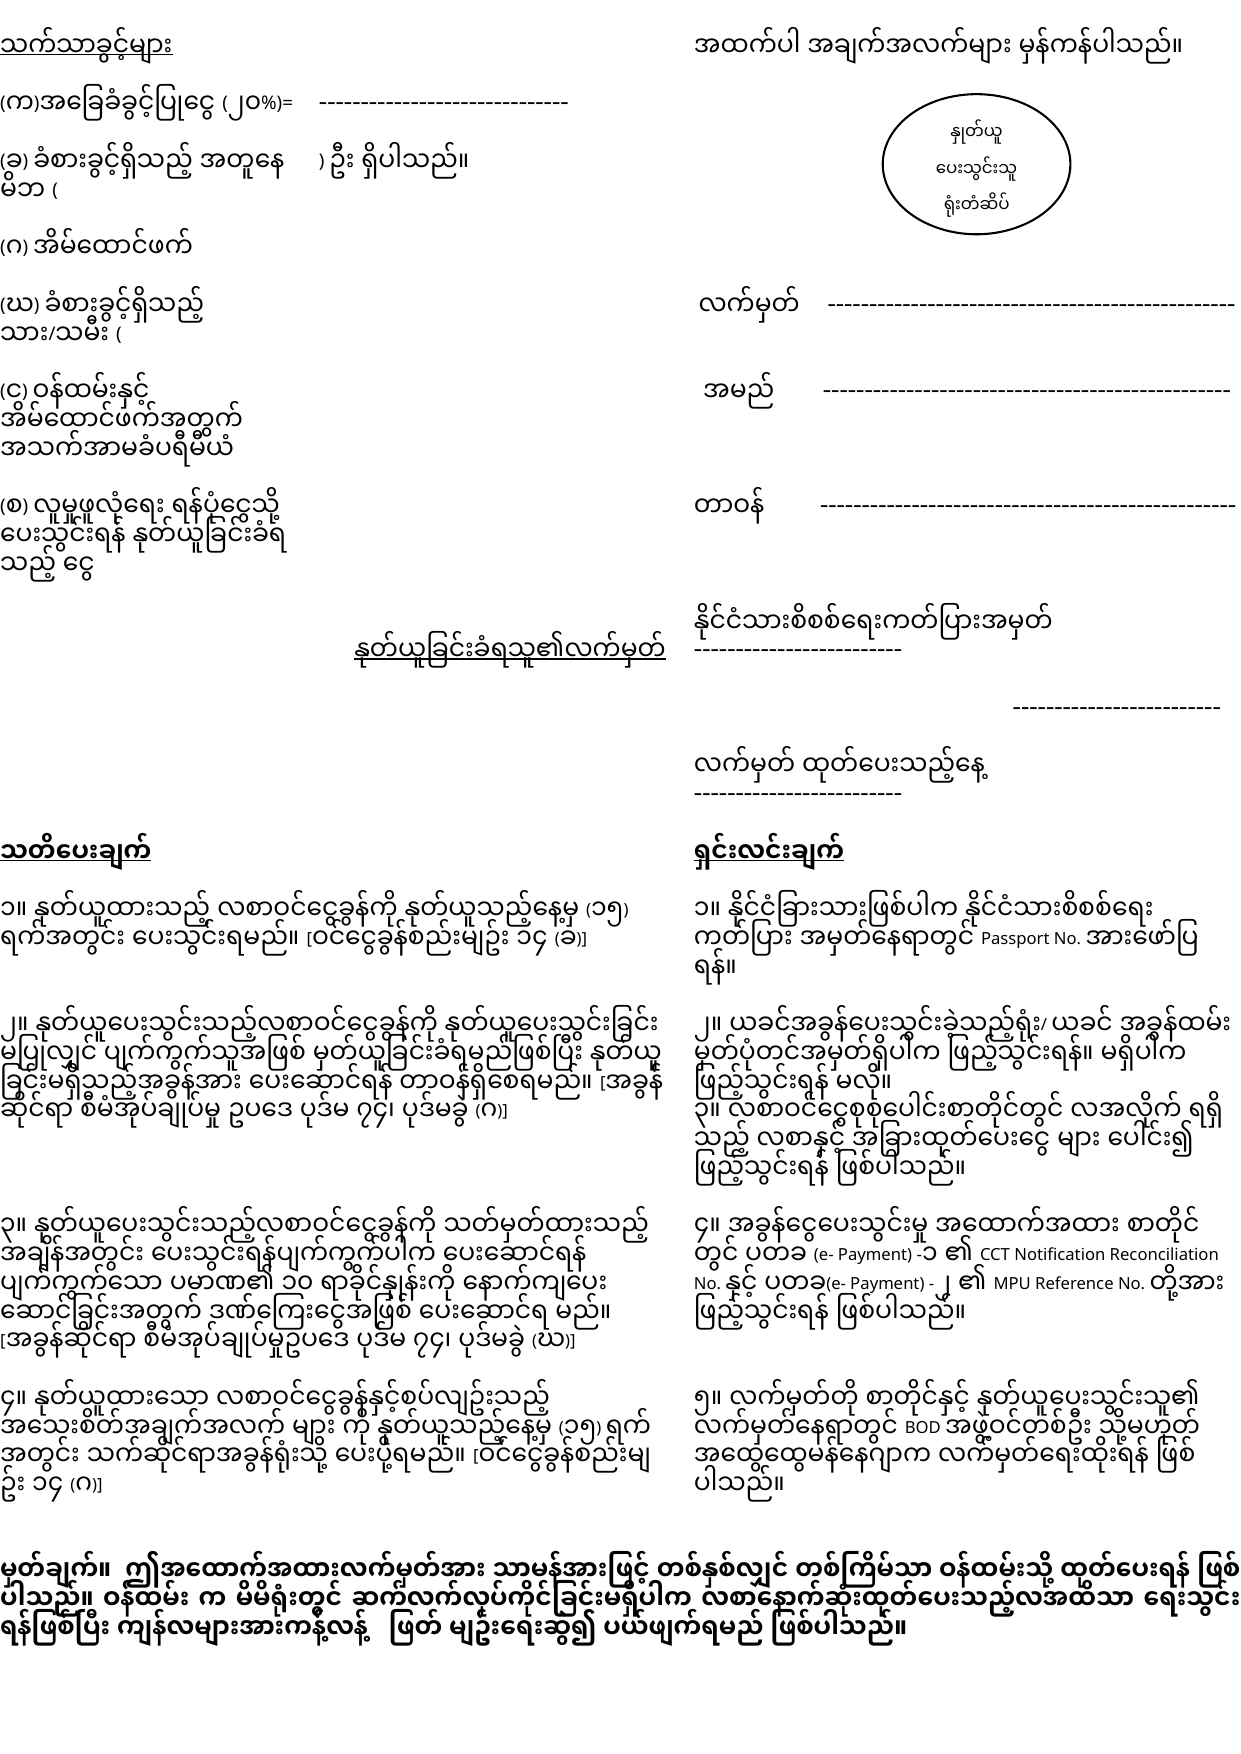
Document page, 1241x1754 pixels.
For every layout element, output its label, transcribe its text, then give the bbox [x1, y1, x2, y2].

table_cell [666, 1208, 694, 1381]
table_cell ------------------------------ [313, 86, 666, 144]
table_cell (ဃ) ခံစားခွင့်ရှိသည့် သား/သမီး ( [0, 288, 312, 374]
table_cell (ဂ) အိမ်ထောင်ဖက် [0, 230, 312, 288]
table_cell [666, 230, 694, 288]
table_cell [666, 748, 694, 834]
table_cell ၄။ အခွန်ငွေပေးသွင်းမှု အထောက်အထား စာတိုင်တွင် ပတခ (e- Payment) -၁ ၏ CCT Notification Reconciliation No. နှင့် ပတခ(e- Payment) -၂ ၏ MPU Reference No. တို့အား ဖြည့်သွင်းရန် ဖြစ်ပါသည်။ [694, 1208, 1240, 1381]
table_cell ၁။ နုတ်ယူထားသည့် လစာဝင်ငွေခွန်ကို နုတ်ယူသည့်နေ့မှ (၁၅) ရက်အတွင်း ပေးသွင်းရမည်။ [ဝင်ငွေခွန်စည်းမျဥ်း ၁၄ (ခ)] [0, 892, 666, 1007]
table_cell သတိပေးချက် [0, 835, 666, 892]
table_cell [666, 144, 694, 230]
table_cell [313, 230, 666, 288]
table_cell [0, 748, 666, 834]
table_cell (ခ) ခံစားခွင့်ရှိသည့် အတူနေမိဘ ( [0, 144, 312, 230]
table_cell [313, 490, 666, 604]
table_header အထက်ပါ အချက်အလက်များ မှန်ကန်ပါသည်။ [694, 29, 1240, 86]
table_header မှတ်ချက်။ ဤအထောက်အထားလက်မှတ်အား သာမန်အားဖြင့် တစ်နှစ်လျှင် တစ်ကြိမ်သာ ဝန်ထမ်းသို့ ထုတ်‌ပေးရန် ဖြစ်ပါသည်။ ဝန်ထမ်း က မိမိရုံးတွင် ဆက်လက်လုပ်ကိုင်ခြင်းမရှိပါက လစာနောက်ဆုံးထုတ်ပေးသည့်လအထိသာ ရေးသွင်းရန်ဖြစ်ပြီး ကျန်လများအားကန့်လန့် ဖြတ် မျဥ်းရေးဆွဲ၍ ပယ်ဖျက်ရမည် ဖြစ်ပါသည်။ [0, 1553, 1240, 1668]
table_cell [694, 86, 1240, 288]
table_cell လက်မှတ် ------------------------------------------------- [694, 288, 1240, 374]
table_cell [313, 374, 666, 489]
table_cell [666, 86, 694, 144]
table_header [666, 29, 694, 86]
table_cell ရှင်းလင်းချက် [694, 835, 1240, 892]
table_cell [313, 288, 666, 374]
table_cell [666, 1381, 694, 1524]
table_cell တာဝန် -------------------------------------------------- [694, 490, 1240, 604]
table_cell ၂။ ယခင်အခွန်ပေးသွင်းခဲ့သည့်ရုံး/ ယခင် အခွန်ထမ်းမှတ်ပုံတင်အမှတ်ရှိပါက ဖြည့်သွင်းရန်။ မရှိပါက ဖြည့်သွင်းရန် မလို။ ၃။ လစာဝင်ငွေစုစုပေါင်းစာတိုင်တွင် လအလိုက် ရရှိသည့် လစာနှင့် အခြားထုတ်ပေးငွေ များ ပေါင်း၍ ဖြည့်သွင်းရန် ဖြစ်ပါသည်။ [694, 1007, 1240, 1208]
table_cell (င) ဝန်ထမ်းနှင့် အိမ်ထောင်ဖက်အတွက် အသက်အာမခံပရီမီယံ [0, 374, 312, 489]
table_cell ) ဦး ရှိပါသည်။ [313, 144, 666, 230]
table_cell ၅။ လက်မှတ်တို စာတိုင်နှင့် နုတ်ယူပေးသွင်းသူ၏ လက်မှတ်နေရာတွင် BOD အဖွဲ့ဝင်တစ်ဦး သို့မဟုတ် အထွေထွေမန်နေဂျာက လက်မှတ်ရေးထိုးရန် ဖြစ်ပါသည်။ [694, 1381, 1240, 1524]
table_cell [666, 490, 694, 604]
table_cell ၄။ နုတ်ယူထားသော လစာဝင်ငွေခွန်နှင့်စပ်လျဥ်းသည့် အသေးစိတ်အချက်အလက် များ ကို နုတ်ယူသည့်နေ့မှ (၁၅) ရက်အတွင်း သက်ဆိုင်ရာအခွန်ရုံးသို့ ပေးပို့ရမည်။ [ဝင်ငွေခွန်စည်းမျဥ်း ၁၄ (ဂ)] [0, 1381, 666, 1524]
table_cell [666, 835, 694, 892]
table_cell [666, 288, 694, 374]
table_cell ၁။ နိုင်ငံခြားသားဖြစ်ပါက နိုင်ငံသားစိစစ်ရေးကတ်ပြား အမှတ်နေရာတွင် Passport No. အားဖော်ပြရန်။ [694, 892, 1240, 1007]
table_cell [666, 1007, 694, 1208]
table_cell [666, 374, 694, 489]
table_cell [666, 605, 694, 748]
table_cell ၃။ နုတ်ယူပေးသွင်းသည့်လစာဝင်‌ငွေခွန်ကို သတ်မှတ်ထားသည့်အချိန်အတွင်း ပေးသွင်းရန်ပျက်ကွက်ပါက ပေးဆောင်ရန်ပျက်ကွက်သော ပမာဏ၏ ၁၀ ရာခိုင်နှုန်းကို နောက်ကျပေးဆောင်ခြင်းအတွက် ဒဏ်ကြေးငွေအဖြစ် ပေးဆောင်ရ မည်။ [အခွန်ဆိုင်ရာ စီမံအုပ်ချုပ်မှုဥပဒေ ပုဒ်မ ၇၄၊ ပုဒ်မခွဲ (ဃ)] [0, 1208, 666, 1381]
table_cell (စ) လူမှုဖူလုံရေး ရန်ပုံငွေသို့ ပေးသွင်းရန် နုတ်ယူခြင်းခံရသည့် ငွေ [0, 490, 312, 604]
table_cell ၂။ နုတ်ယူ‌ပေးသွင်းသည့်လစာဝင်ငွေခွန်ကို နုတ်ယူ‌ပေးသွင်းခြင်း မပြုလျှင် ပျက်ကွက်သူအဖြစ် မှတ်ယူခြင်းခံရမည်ဖြစ်ပြီး နုတ်ယူခြင်းမရှိသည့်အခွန်အား ပေးဆောင်ရန် တာဝန်ရှိစေရမည်။ [အခွန်ဆိုင်ရာ စီမံအုပ်ချုပ်မှု ဥပဒေ ပုဒ်မ ၇၄၊ ပုဒ်မခွဲ (ဂ)] [0, 1007, 666, 1208]
table_header သက်သာခွင့်များ [0, 29, 666, 86]
table_cell [666, 892, 694, 1007]
table_cell နိုင်ငံသားစိစစ်ရေးကတ်ပြားအမှတ် ------------------------- ------------------------- [694, 605, 1240, 748]
table_cell လက်မှတ် ထုတ်ပေးသည့်‌နေ့ ------------------------- [694, 748, 1240, 834]
table_cell အမည် ------------------------------------------------- [694, 374, 1240, 489]
table_cell (က)အခြေခံခွင့်ပြုငွေ (၂၀%)= [0, 86, 312, 144]
table_cell နုတ်ယူခြင်းခံရသူ၏လက်မှတ် [0, 605, 666, 748]
